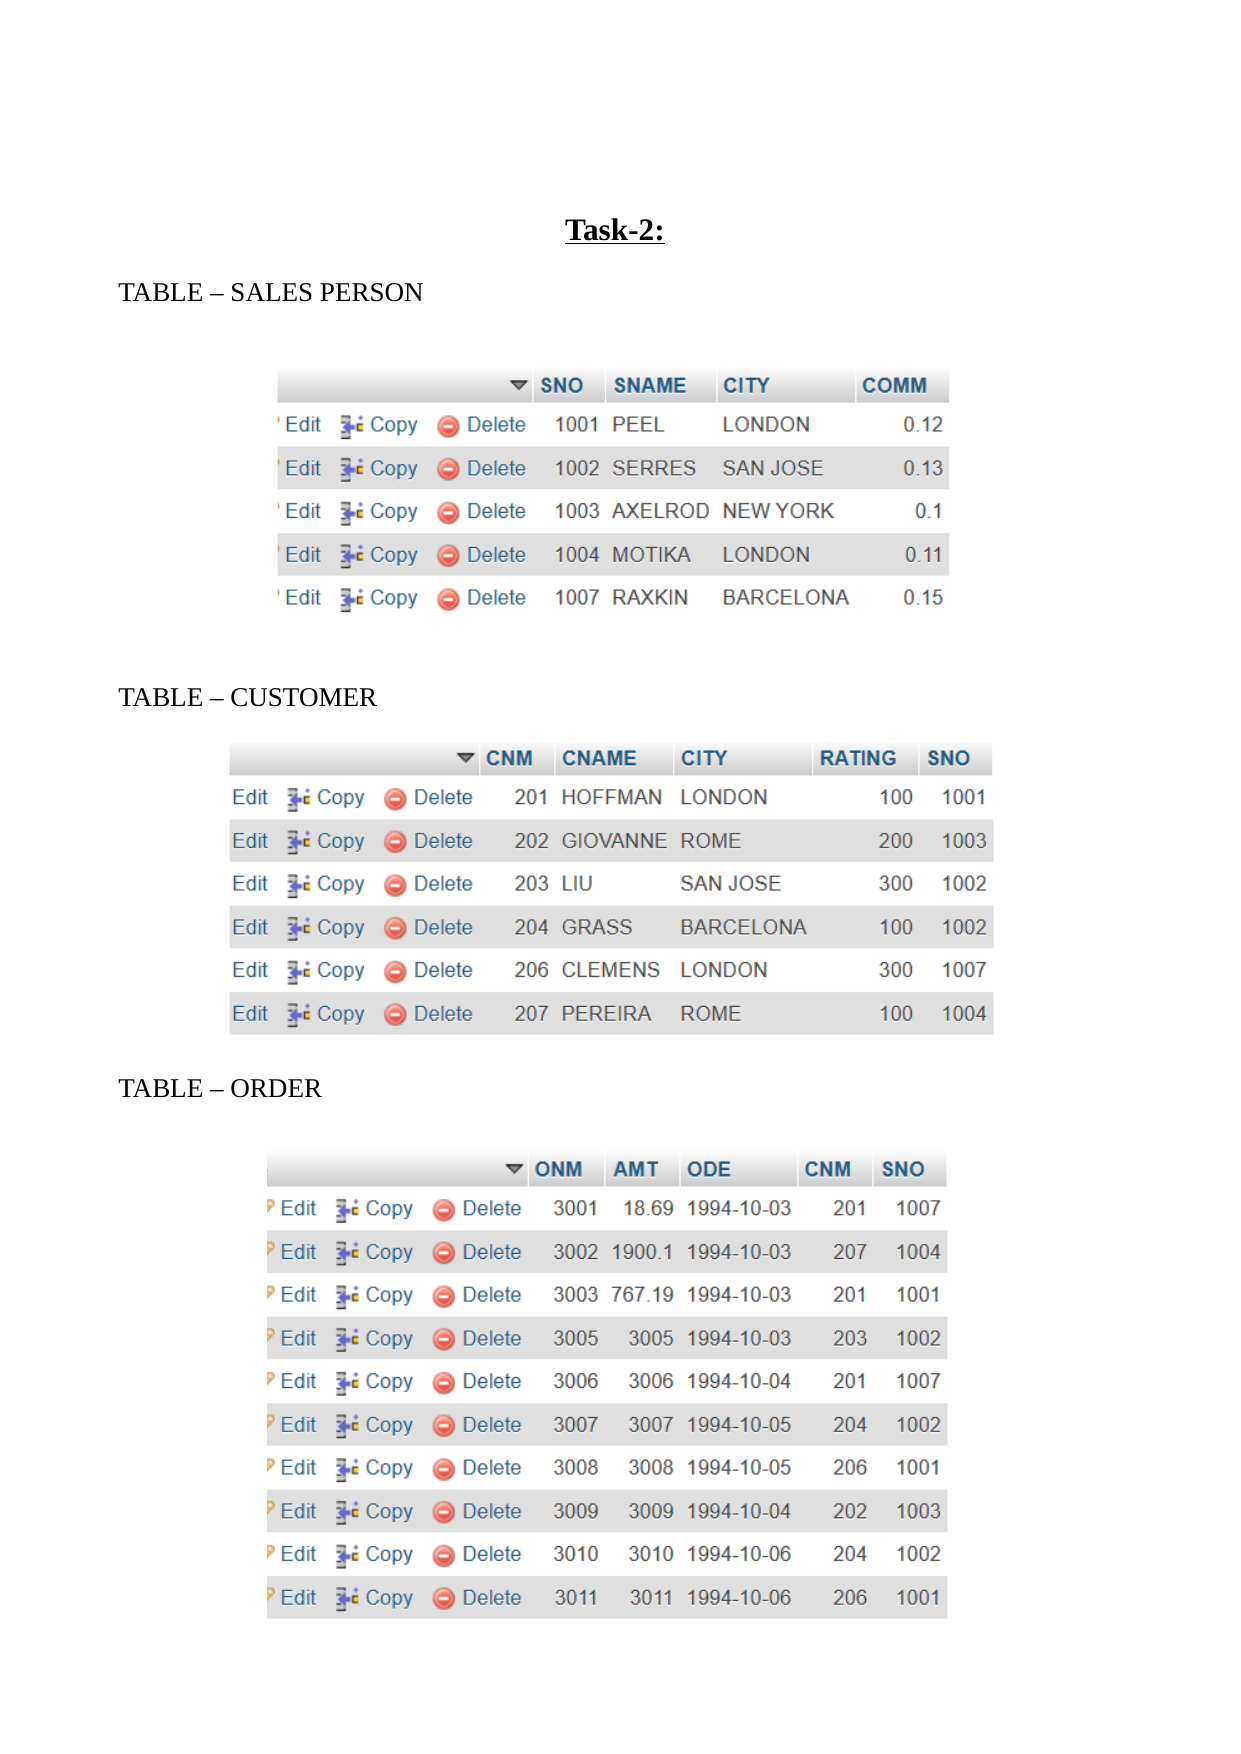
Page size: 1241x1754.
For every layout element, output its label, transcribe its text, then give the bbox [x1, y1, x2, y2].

text TABLE – SALES PERSON [118, 276, 1122, 307]
picture [229, 743, 1011, 1041]
text Task-2: [118, 212, 1122, 247]
text TABLE – CUSTOMER [118, 681, 1122, 712]
picture [277, 369, 963, 626]
text TABLE – ORDER [118, 1072, 1122, 1103]
picture [267, 1134, 974, 1630]
